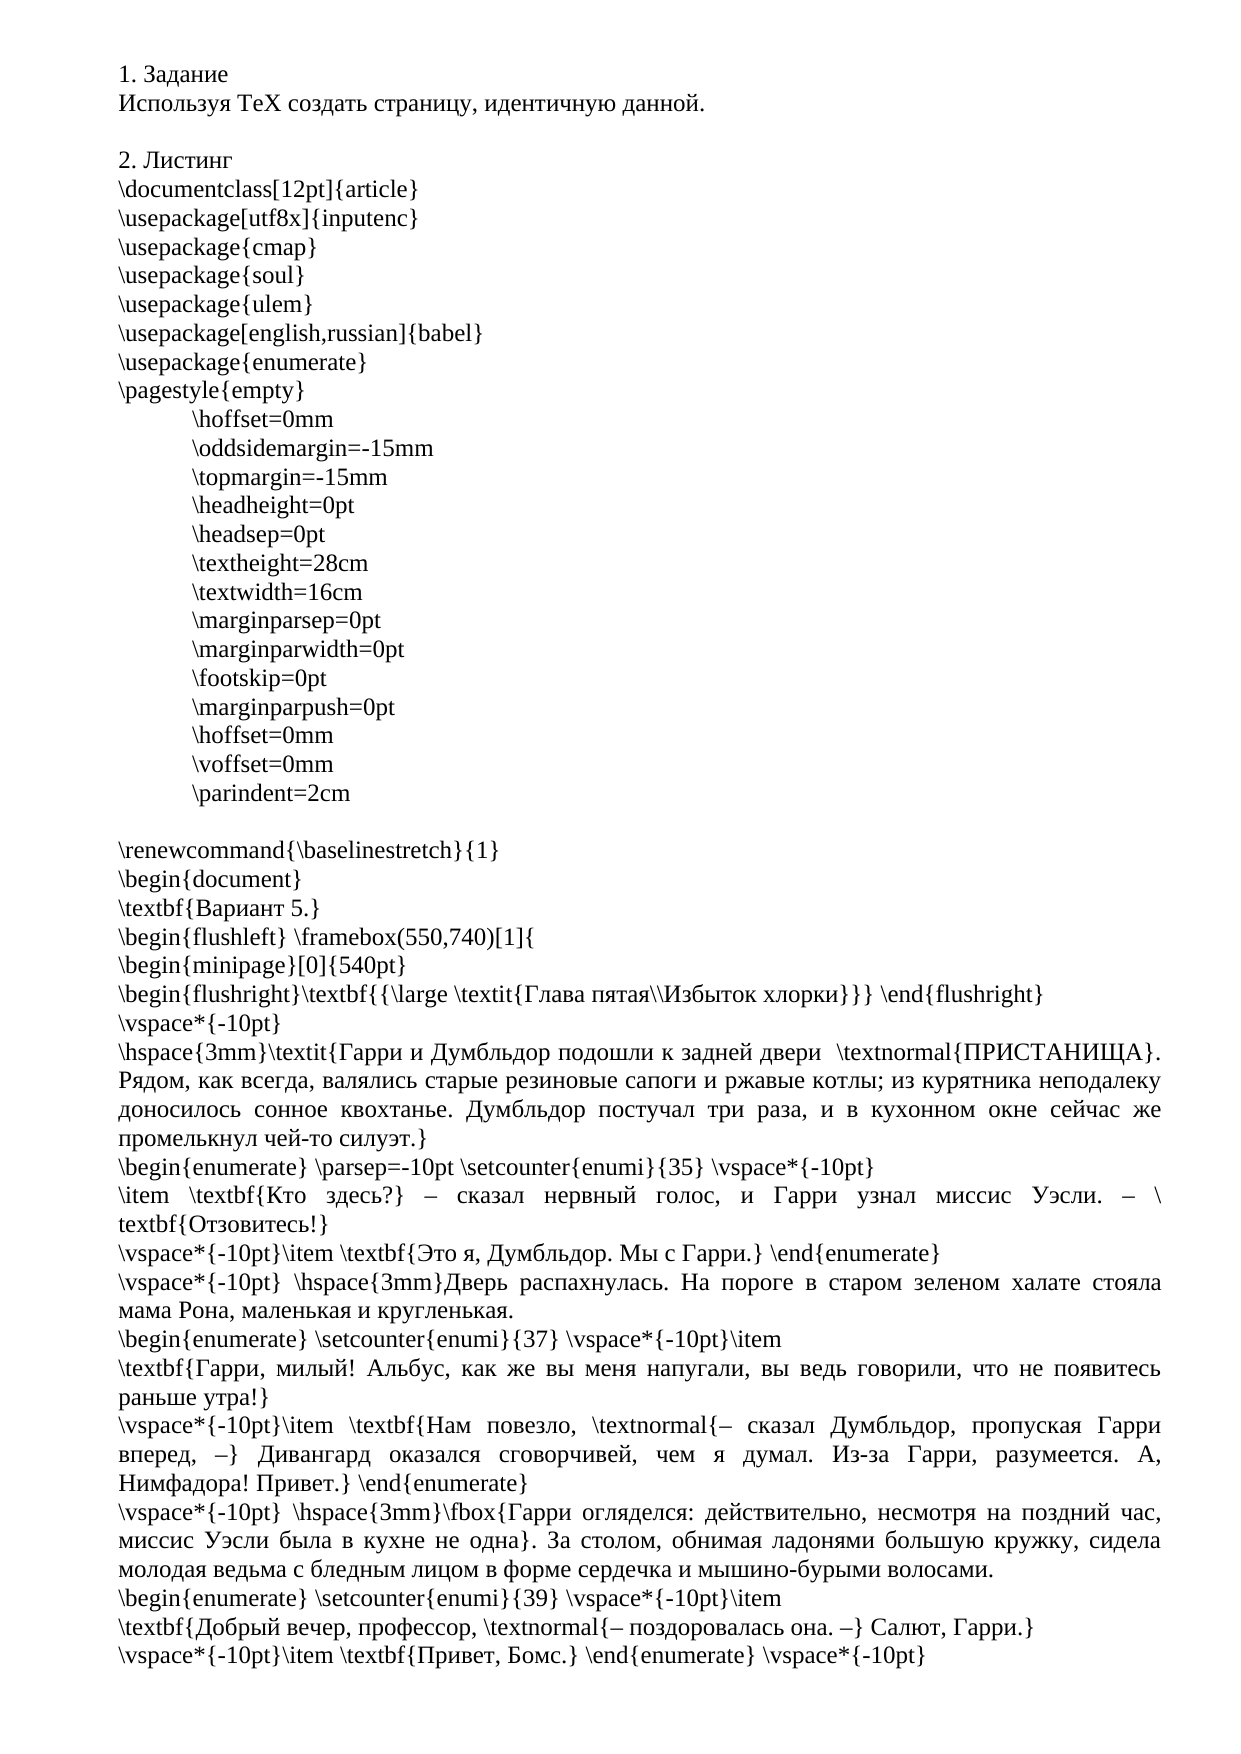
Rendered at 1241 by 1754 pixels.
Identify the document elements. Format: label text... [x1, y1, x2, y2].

text \vspace*{-10pt}\item \textbf{Привет, Бомс.} \end{enumerate} \vspace*{-10pt} [118, 1640, 1162, 1669]
text \hoffset=0mm [118, 720, 1162, 749]
text \begin{document} [118, 864, 1162, 893]
text 1. Задание [118, 59, 1162, 88]
text \hspace{3mm}\textit{Гарри и Думбльдор подошли к задней двери \textnormal{ПРИСТАНИЩА}. Рядом, как всегда, валялись старые резиновые сапоги и ржавые котлы; из курятника неподалеку доносилось сонное квохтанье. Думбльдор постучал три раза, и в кухонном окне сейчас же промелькнул чей-то силуэт.} [118, 1037, 1162, 1152]
text \textwidth=16cm [118, 577, 1162, 605]
text \textbf{Гарри, милый! Альбус, как же вы меня напугали, вы ведь говорили, что не появитесь раньше утра!} [118, 1353, 1162, 1410]
text \vspace*{-10pt}\item \textbf{Нам повезло, \textnormal{– сказал Думбльдор, пропуская Гарри вперед, –} Дивангард оказался сговорчивей, чем я думал. Из-за Гарри, разумеется. А, Нимфадора! Привет.} \end{enumerate} [118, 1410, 1162, 1497]
text \vspace*{-10pt} \hspace{3mm}Дверь распахнулась. На пороге в старом зеленом халате стояла мама Рона, маленькая и кругленькая. [118, 1267, 1162, 1324]
text \vspace*{-10pt} \hspace{3mm}\fbox{Гарри огляделся: действительно, несмотря на поздний час, миссис Уэсли была в кухне не одна}. За столом, обнимая ладонями большую кружку, сидела молодая ведьма с бледным лицом в форме сердечка и мышино-бурыми волосами. [118, 1497, 1162, 1583]
text \begin{flushright}\textbf{{\large \textit{Глава пятая\\Избыток хлорки}}} \end{flushright} [118, 979, 1162, 1008]
text \textbf{Вариант 5.} [118, 893, 1162, 922]
text \vspace*{-10pt} [118, 1008, 1162, 1037]
text \headsep=0pt [118, 519, 1162, 548]
text \begin{minipage}[0]{540pt} [118, 950, 1162, 979]
text \hoffset=0mm [118, 404, 1162, 433]
text \parindent=2cm [118, 778, 1162, 807]
text \topmargin=-15mm [118, 462, 1162, 490]
text \textheight=28cm [118, 548, 1162, 577]
text 2. Листинг [118, 145, 1162, 174]
text Используя TeX создать страницу, идентичную данной. [118, 88, 1162, 117]
text \textbf{Добрый вечер, профессор, \textnormal{– поздоровалась она. –} Салют, Гарри.} [118, 1612, 1162, 1640]
text \begin{enumerate} \setcounter{enumi}{39} \vspace*{-10pt}\item [118, 1583, 1162, 1612]
text \headheight=0pt [118, 490, 1162, 519]
text \footskip=0pt [118, 663, 1162, 692]
text \renewcommand{\baselinestretch}{1} [118, 835, 1162, 864]
text \begin{enumerate} \setcounter{enumi}{37} \vspace*{-10pt}\item [118, 1324, 1162, 1353]
text \documentclass[12pt]{article} [118, 174, 1162, 203]
text \begin{flushleft} \framebox(550,740)[1]{ [118, 922, 1162, 950]
text \usepackage{soul} [118, 260, 1162, 289]
text \item \textbf{Кто здесь?} – сказал нервный голос, и Гарри узнал миссис Уэсли. – \textbf{Отзовитесь!} [118, 1180, 1162, 1238]
text \marginparpush=0pt [118, 692, 1162, 720]
text \usepackage[english,russian]{babel} [118, 318, 1162, 347]
text \vspace*{-10pt}\item \textbf{Это я, Думбльдор. Мы с Гарри.} \end{enumerate} [118, 1238, 1162, 1267]
text \marginparsep=0pt [118, 605, 1162, 634]
text \usepackage{cmap} [118, 232, 1162, 260]
text \usepackage{ulem} [118, 289, 1162, 318]
text \begin{enumerate} \parsep=-10pt \setcounter{enumi}{35} \vspace*{-10pt} [118, 1152, 1162, 1180]
text \oddsidemargin=-15mm [118, 433, 1162, 462]
text \usepackage{enumerate} [118, 347, 1162, 375]
text \voffset=0mm [118, 749, 1162, 778]
text \marginparwidth=0pt [118, 634, 1162, 663]
text \usepackage[utf8x]{inputenc} [118, 203, 1162, 232]
text \pagestyle{empty} [118, 375, 1162, 404]
